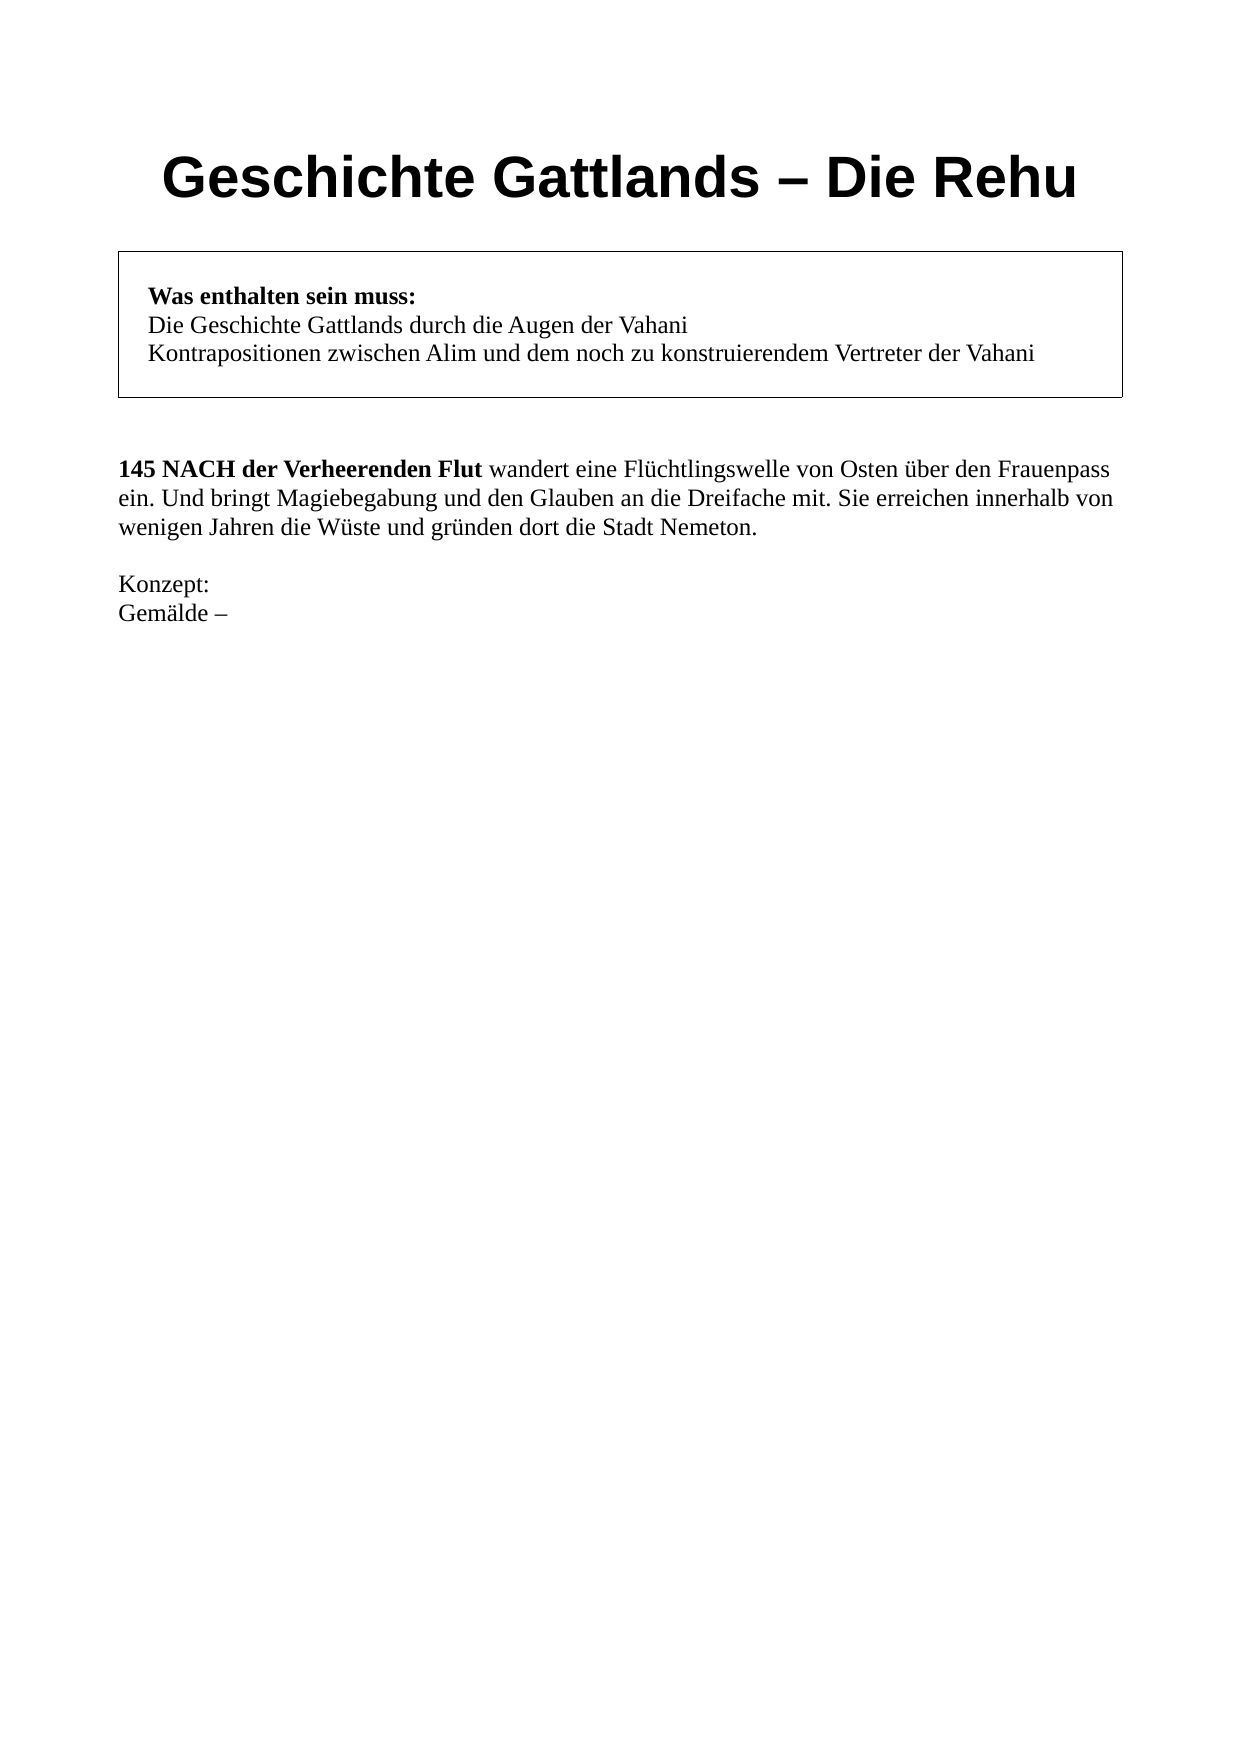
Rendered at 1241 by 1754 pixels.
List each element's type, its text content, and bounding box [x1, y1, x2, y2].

text 145 NACH der Verheerenden Flut wandert eine Flüchtlingswelle von Osten über den Frauenpass ein. Und bringt Magiebegabung und den Glauben an die Dreifache mit. Sie erreichen innerhalb von wenigen Jahren die Wüste und gründen dort die Stadt Nemeton. [118, 454, 1122, 541]
text Was enthalten sein muss: [119, 252, 1122, 280]
text Gemälde – [118, 598, 1122, 627]
title Geschichte Gattlands – Die Rehu [118, 143, 1122, 210]
text Die Geschichte Gattlands durch die Augen der Vahani [119, 280, 1122, 309]
text Konzept: [118, 569, 1122, 598]
text Kontrapositionen zwischen Alim und dem noch zu konstruierendem Vertreter der Vahani [119, 309, 1122, 397]
